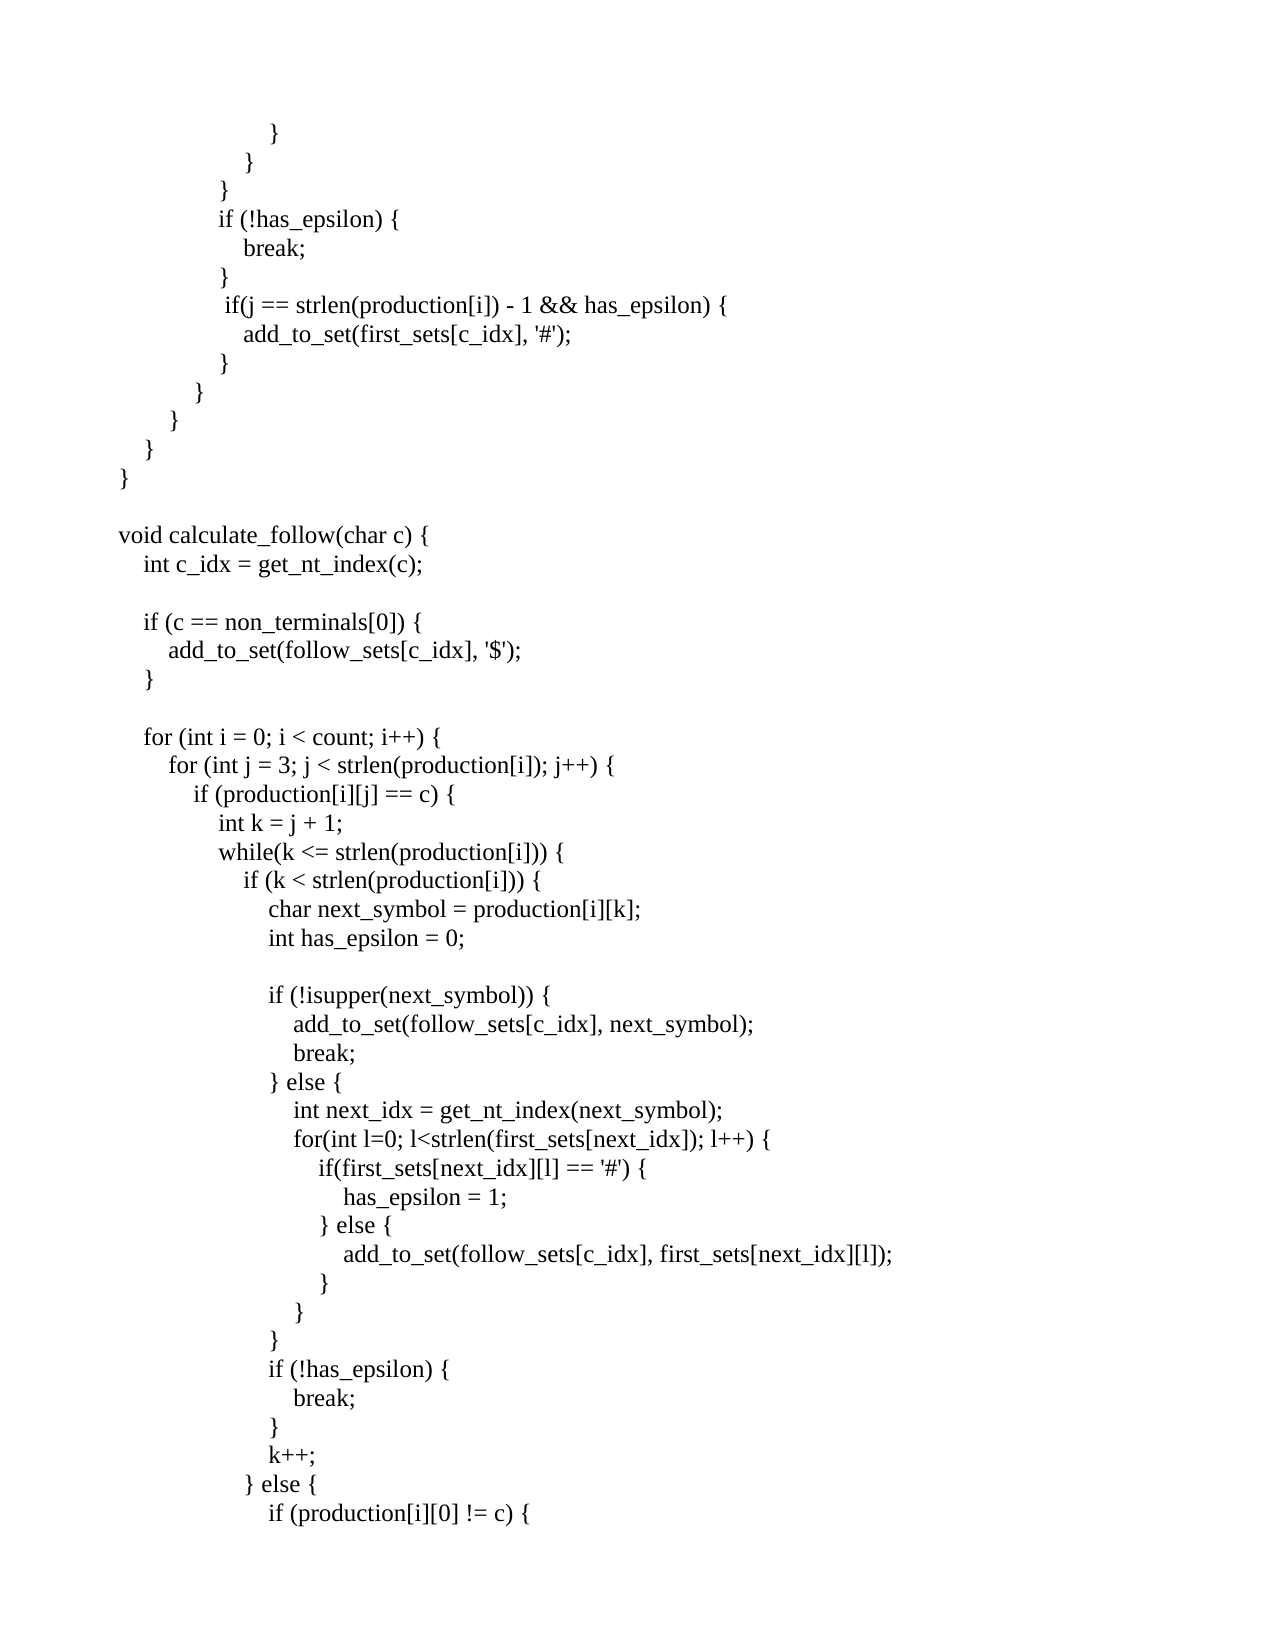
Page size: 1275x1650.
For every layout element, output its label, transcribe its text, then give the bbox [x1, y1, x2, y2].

text for (int j = 3; j < strlen(production[i]); j++) { [118, 751, 1157, 779]
text } [118, 406, 1157, 434]
text } [118, 262, 1157, 291]
text int next_idx = get_nt_index(next_symbol); [118, 1096, 1157, 1124]
text char next_symbol = production[i][k]; [118, 894, 1157, 923]
text while(k <= strlen(production[i])) { [118, 837, 1157, 866]
text add_to_set(follow_sets[c_idx], next_symbol); [118, 1009, 1157, 1038]
text has_epsilon = 1; [118, 1182, 1157, 1211]
text } else { [118, 1211, 1157, 1239]
text } [118, 1412, 1157, 1441]
text void calculate_follow(char c) { [118, 521, 1157, 549]
text break; [118, 1383, 1157, 1412]
text } [118, 118, 1157, 147]
text } [118, 377, 1157, 406]
text for(int l=0; l<strlen(first_sets[next_idx]); l++) { [118, 1124, 1157, 1153]
text add_to_set(first_sets[c_idx], '#'); [118, 319, 1157, 348]
text break; [118, 233, 1157, 262]
text int k = j + 1; [118, 808, 1157, 837]
text if (!isupper(next_symbol)) { [118, 981, 1157, 1009]
text if (production[i][j] == c) { [118, 779, 1157, 808]
text } [118, 664, 1157, 693]
text if(first_sets[next_idx][l] == '#') { [118, 1153, 1157, 1182]
text add_to_set(follow_sets[c_idx], first_sets[next_idx][l]); [118, 1239, 1157, 1268]
text } [118, 1326, 1157, 1354]
text } [118, 348, 1157, 377]
text if (!has_epsilon) { [118, 204, 1157, 233]
text k++; [118, 1441, 1157, 1469]
text if (k < strlen(production[i])) { [118, 866, 1157, 894]
text for (int i = 0; i < count; i++) { [118, 722, 1157, 751]
text } [118, 434, 1157, 463]
text } [118, 1268, 1157, 1297]
text break; [118, 1038, 1157, 1067]
text if (production[i][0] != c) { [118, 1498, 1157, 1527]
text if (c == non_terminals[0]) { [118, 607, 1157, 636]
text } else { [118, 1067, 1157, 1096]
text } [118, 176, 1157, 204]
text int c_idx = get_nt_index(c); [118, 549, 1157, 578]
text int has_epsilon = 0; [118, 923, 1157, 952]
text } else { [118, 1469, 1157, 1498]
text } [118, 147, 1157, 176]
text } [118, 1297, 1157, 1326]
text add_to_set(follow_sets[c_idx], '$'); [118, 636, 1157, 664]
text if(j == strlen(production[i]) - 1 && has_epsilon) { [118, 291, 1157, 319]
text if (!has_epsilon) { [118, 1354, 1157, 1383]
text } [118, 463, 1157, 492]
